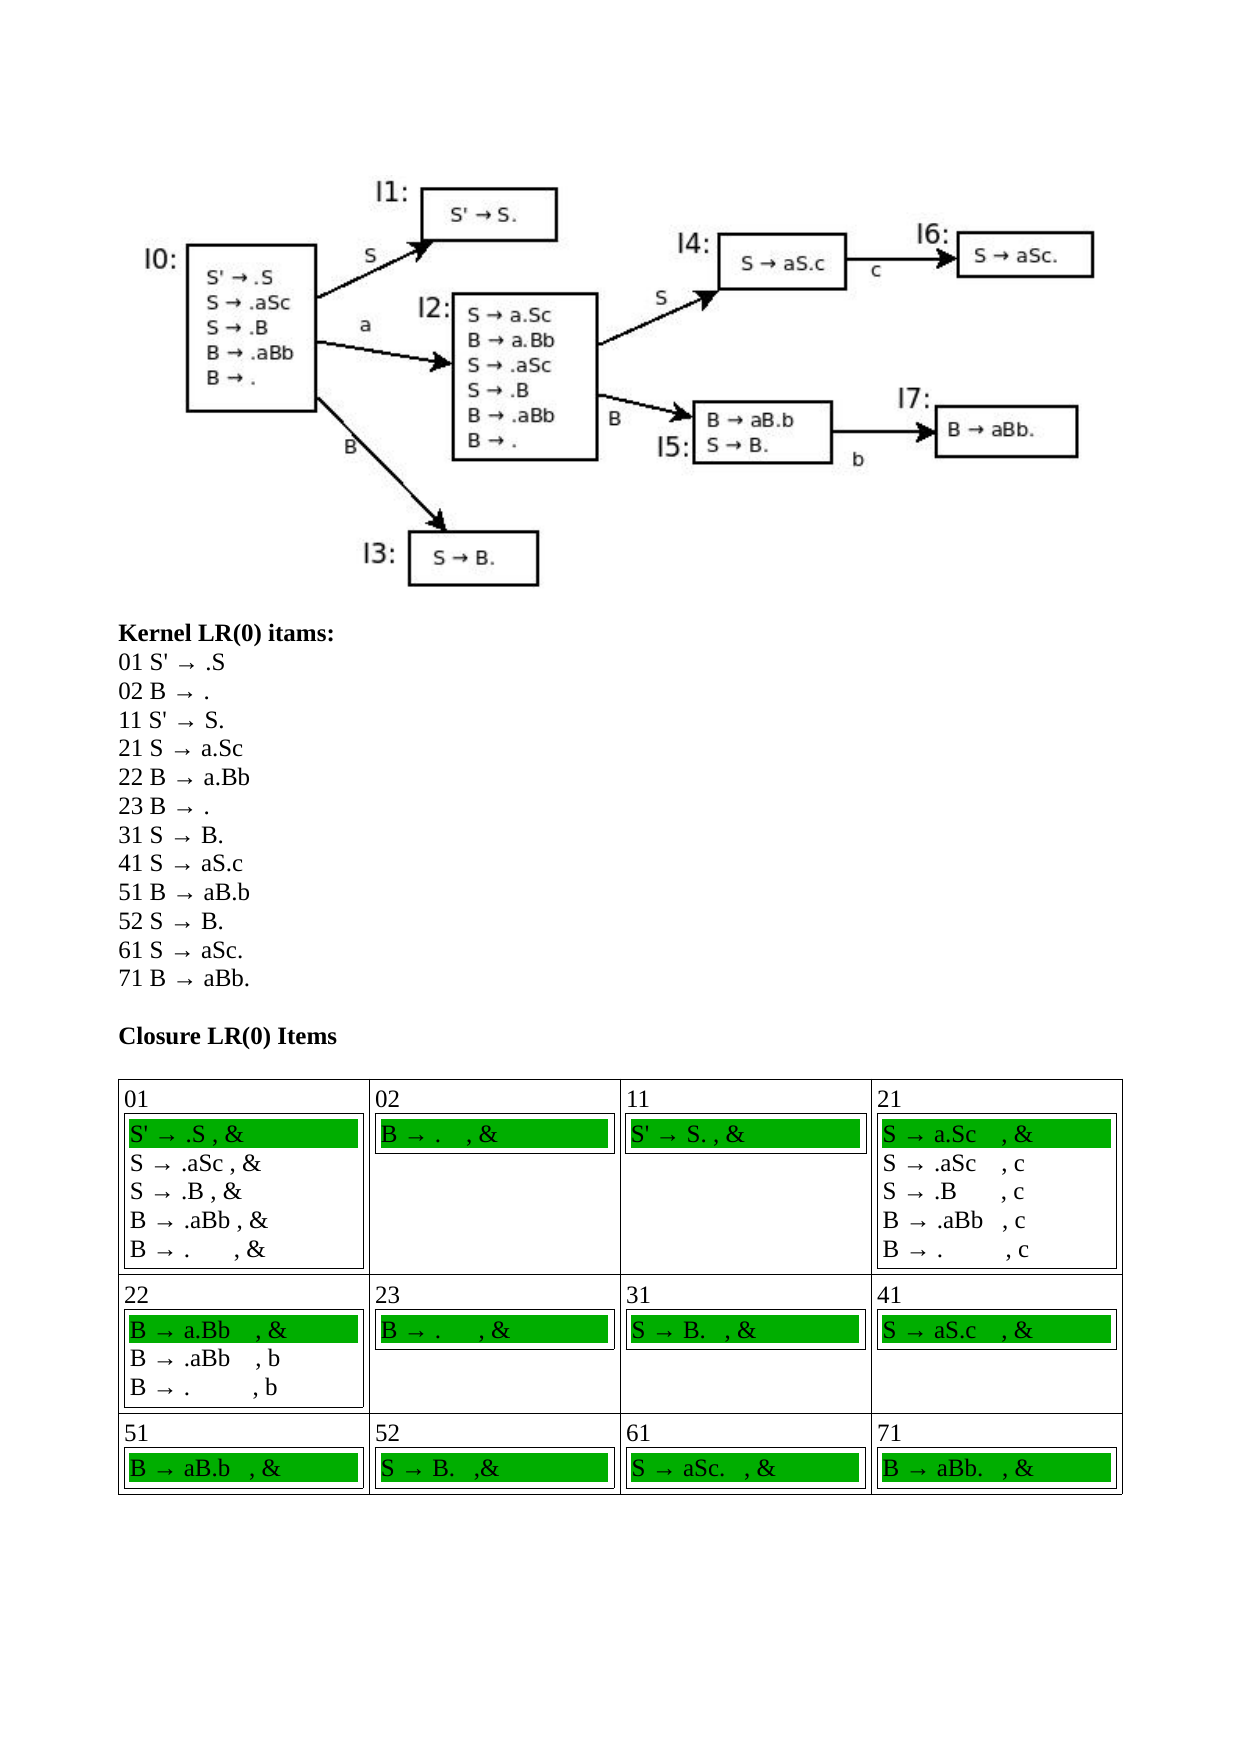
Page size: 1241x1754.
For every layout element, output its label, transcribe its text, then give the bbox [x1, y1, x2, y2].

text 41 S → aS.c [118, 848, 1122, 877]
table_header 21 [872, 1080, 1122, 1274]
text 51 B → aB.b [118, 877, 1122, 906]
table_header S → aS.c , & [878, 1310, 1116, 1349]
text 22 B → a.Bb [118, 762, 1122, 791]
table_cell 61 [621, 1414, 871, 1493]
table_header 01 [119, 1080, 369, 1274]
table_header B → aB.b , & [125, 1448, 363, 1487]
table_cell 23 [370, 1275, 620, 1413]
text 61 S → aSc. [118, 935, 1122, 963]
table_header 11 [621, 1080, 871, 1274]
table_header 02 [370, 1080, 620, 1274]
table_cell 41 [872, 1275, 1122, 1413]
table_cell 31 [621, 1275, 871, 1413]
table_cell 22 [119, 1275, 369, 1413]
table_cell 71 [872, 1414, 1122, 1493]
text 23 B → . [118, 791, 1122, 820]
table_header B → a.Bb , & B → .aBb , b B → . , b [125, 1310, 363, 1407]
text 21 S → a.Sc [118, 733, 1122, 762]
text 02 B → . [118, 676, 1122, 705]
text 01 S' → .S [118, 647, 1122, 676]
text 71 B → aBb. [118, 963, 1122, 992]
text 31 S → B. [118, 820, 1122, 848]
text 52 S → B. [118, 906, 1122, 935]
table_cell 52 [370, 1414, 620, 1493]
text Closure LR(0) Items [118, 1021, 1122, 1050]
text Kernel LR(0) itams: [118, 618, 1122, 647]
picture [144, 175, 1096, 590]
table_header B → . , & [376, 1114, 614, 1153]
table_header S' → .S , & S → .aSc , & S → .B , & B → .aBb , & B → . , & [125, 1114, 363, 1268]
table_header S' → S. , & [626, 1114, 866, 1153]
table_header S → B. , & [627, 1310, 865, 1349]
table_cell 51 [119, 1414, 369, 1493]
table_header B → aBb. , & [878, 1448, 1116, 1487]
text 11 S' → S. [118, 705, 1122, 733]
table_header S → aSc. , & [627, 1448, 865, 1487]
table_header S → B. ,& [376, 1448, 614, 1487]
table_header S → a.Sc , & S → .aSc , c S → .B , c B → .aBb , c B → . , c [878, 1114, 1116, 1268]
table_header B → . , & [376, 1310, 614, 1349]
